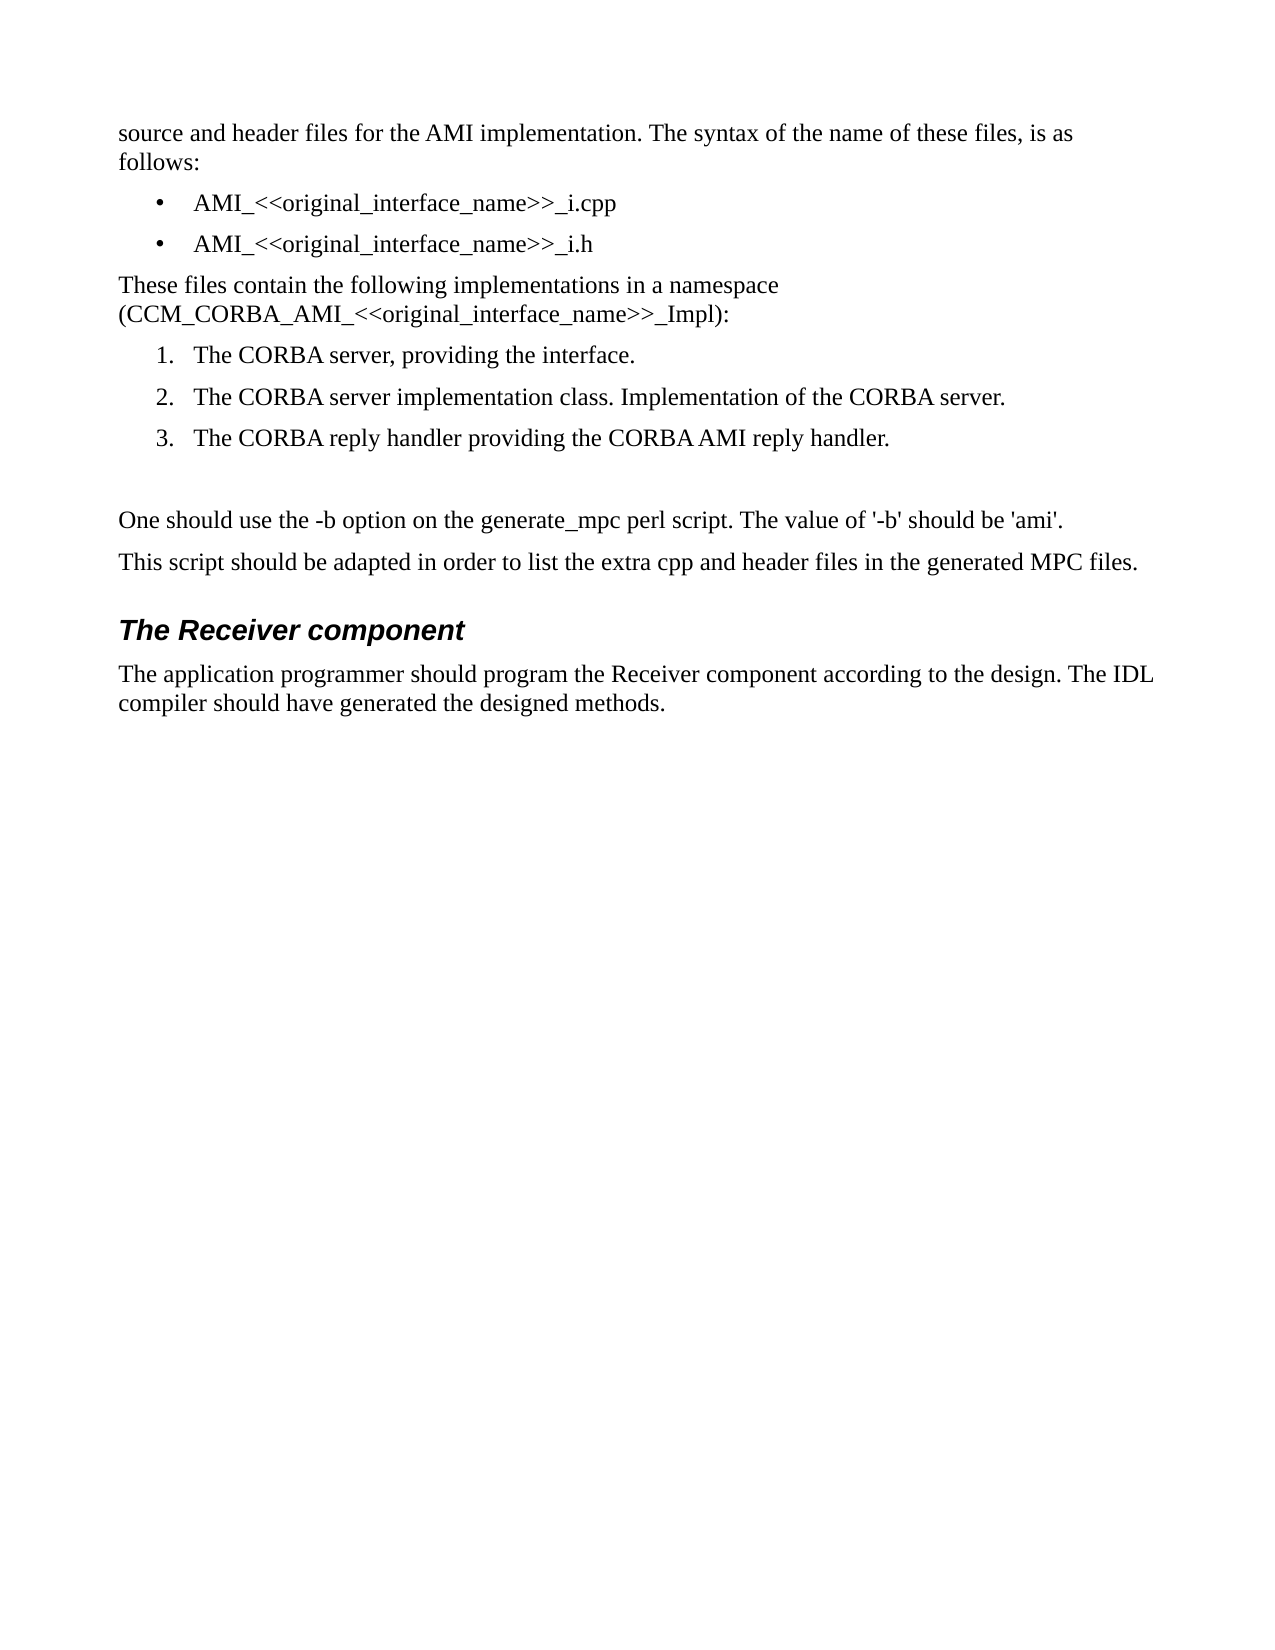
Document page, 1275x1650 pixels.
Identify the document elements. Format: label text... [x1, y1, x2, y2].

list AMI_<<original_interface_name>>_i.h [156, 229, 1157, 258]
text These files contain the following implementations in a namespace (CCM_CORBA_AMI_<<original_interface_name>>_Impl): [118, 271, 1157, 328]
list AMI_<<original_interface_name>>_i.cpp [156, 188, 1157, 217]
text The application programmer should program the Receiver component according to the design. The IDL compiler should have generated the designed methods. [118, 659, 1157, 717]
subtitle The Receiver component [118, 613, 1157, 647]
list The CORBA server implementation class. Implementation of the CORBA server. [156, 382, 1157, 411]
text This script should be adapted in order to list the extra cpp and header files in the generated MPC files. [118, 547, 1157, 576]
text source and header files for the AMI implementation. The syntax of the name of these files, is as follows: [118, 118, 1157, 176]
list The CORBA server, providing the interface. [156, 341, 1157, 369]
list The CORBA reply handler providing the CORBA AMI reply handler. [156, 423, 1157, 452]
text One should use the -b option on the generate_mpc perl script. The value of '-b' should be 'ami'. [118, 506, 1157, 534]
